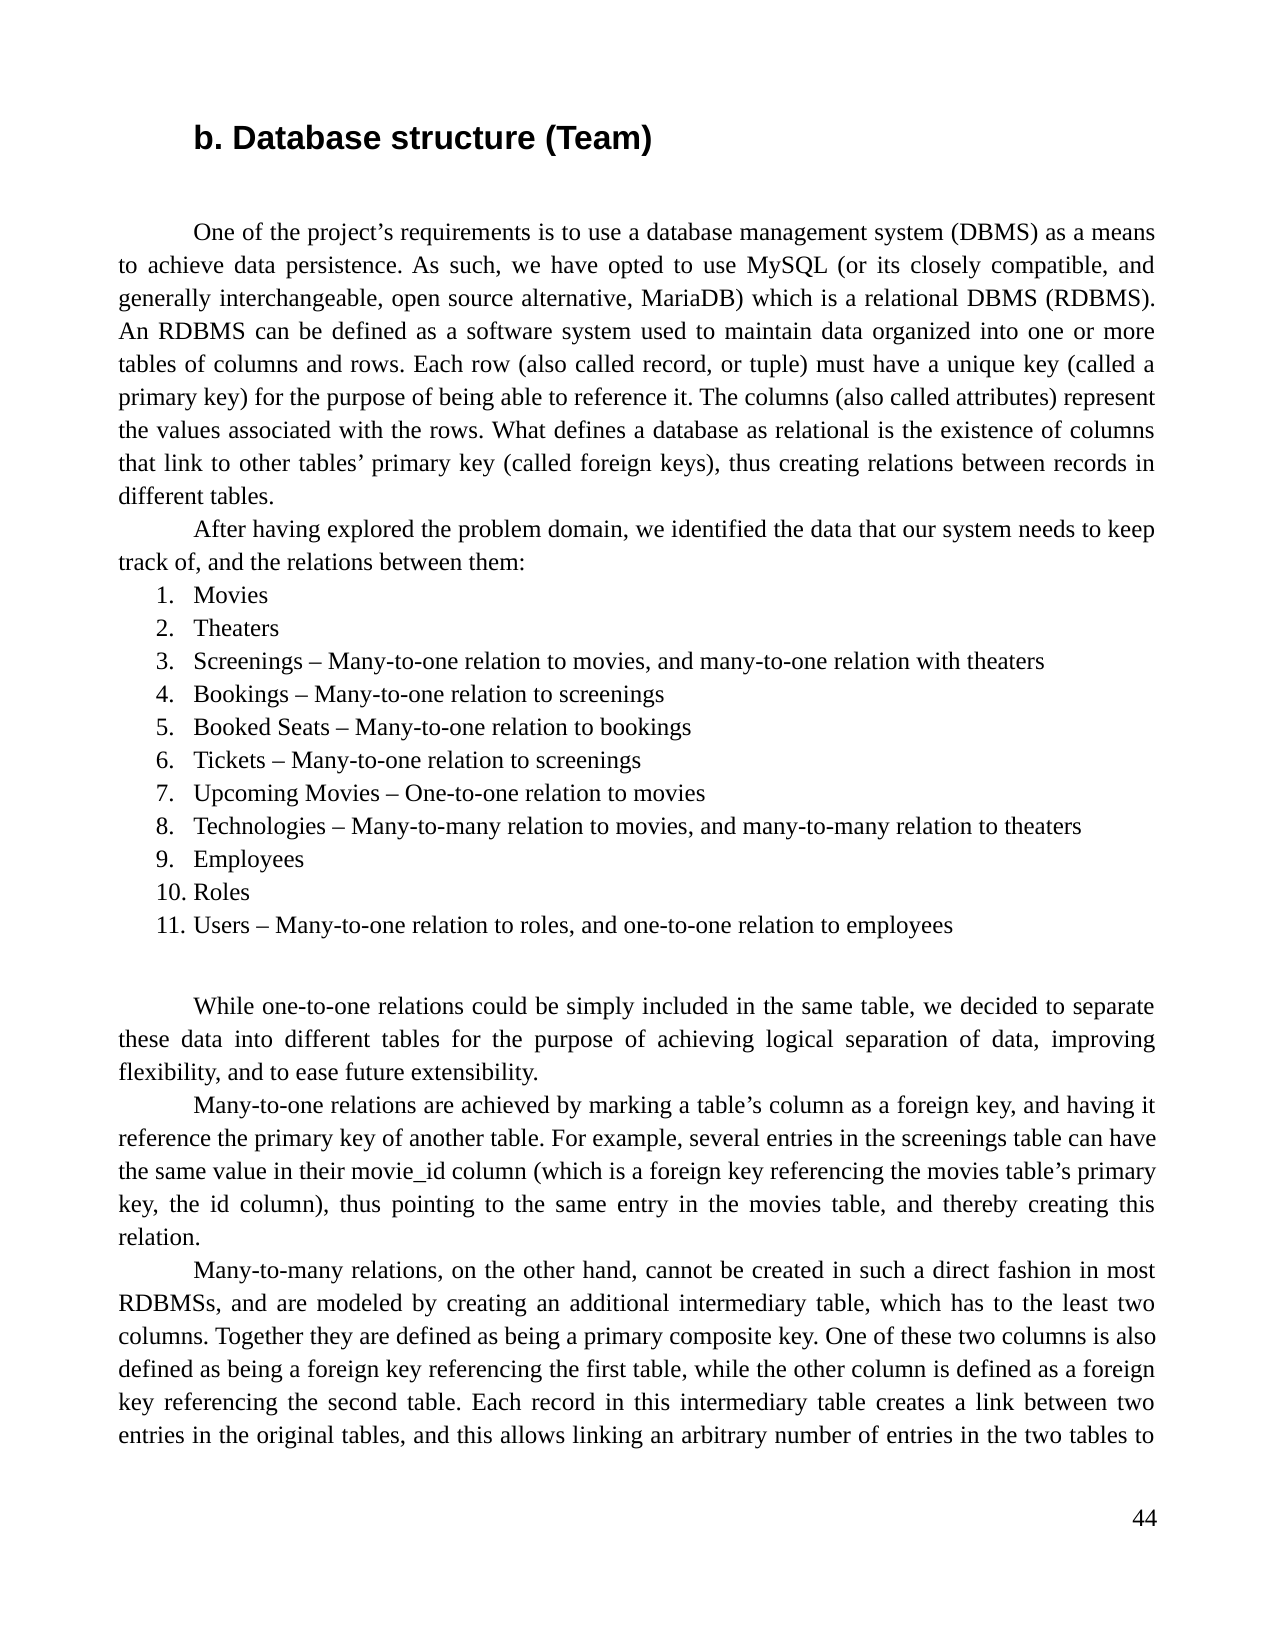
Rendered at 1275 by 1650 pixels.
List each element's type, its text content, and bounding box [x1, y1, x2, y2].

list Technologies – Many-to-many relation to movies, and many-to-many relation to theaters [156, 811, 1157, 840]
list Bookings – Many-to-one relation to screenings [156, 679, 1157, 708]
text Many-to-one relations are achieved by marking a table’s column as a foreign key, and having it reference the primary key of another table. For example, several entries in the screenings table can have the same value in their movie_id column (which is a foreign key referencing the movies table’s primary key, the id column), thus pointing to the same entry in the movies table, and thereby creating this relation. [118, 1090, 1157, 1251]
text Many-to-many relations, on the other hand, cannot be created in such a direct fashion in most RDBMSs, and are modeled by creating an additional intermediary table, which has to the least two columns. Together they are defined as being a primary composite key. One of these two columns is also defined as being a foreign key referencing the first table, while the other column is defined as a foreign key referencing the second table. Each record in this intermediary table creates a link between two entries in the original tables, and this allows linking an arbitrary number of entries in the two tables to [118, 1255, 1157, 1449]
list Employees [156, 844, 1157, 873]
text While one-to-one relations could be simply included in the same table, we decided to separate these data into different tables for the purpose of achieving logical separation of data, improving flexibility, and to ease future extensibility. [118, 991, 1157, 1086]
list Upcoming Movies – One-to-one relation to movies [156, 778, 1157, 807]
text One of the project’s requirements is to use a database management system (DBMS) as a means to achieve data persistence. As such, we have opted to use MySQL (or its closely compatible, and generally interchangeable, open source alternative, MariaDB) which is a relational DBMS (RDBMS). An RDBMS can be defined as a software system used to maintain data organized into one or more tables of columns and rows. Each row (also called record, or tuple) must have a unique key (called a primary key) for the purpose of being able to reference it. The columns (also called attributes) represent the values associated with the rows. What defines a database as relational is the existence of columns that link to other tables’ primary key (called foreign keys), thus creating relations between records in different tables. [118, 217, 1157, 510]
subtitle b. Database structure (Team) [118, 118, 1157, 157]
list Theaters [156, 613, 1157, 642]
list Roles [156, 877, 1157, 906]
list Users – Many-to-one relation to roles, and one-to-one relation to employees [156, 910, 1157, 939]
list Movies [156, 580, 1157, 609]
list Booked Seats – Many-to-one relation to bookings [156, 712, 1157, 741]
list Screenings – Many-to-one relation to movies, and many-to-one relation with theaters [156, 646, 1157, 675]
text After having explored the problem domain, we identified the data that our system needs to keep track of, and the relations between them: [118, 514, 1157, 576]
list Tickets – Many-to-one relation to screenings [156, 745, 1157, 774]
